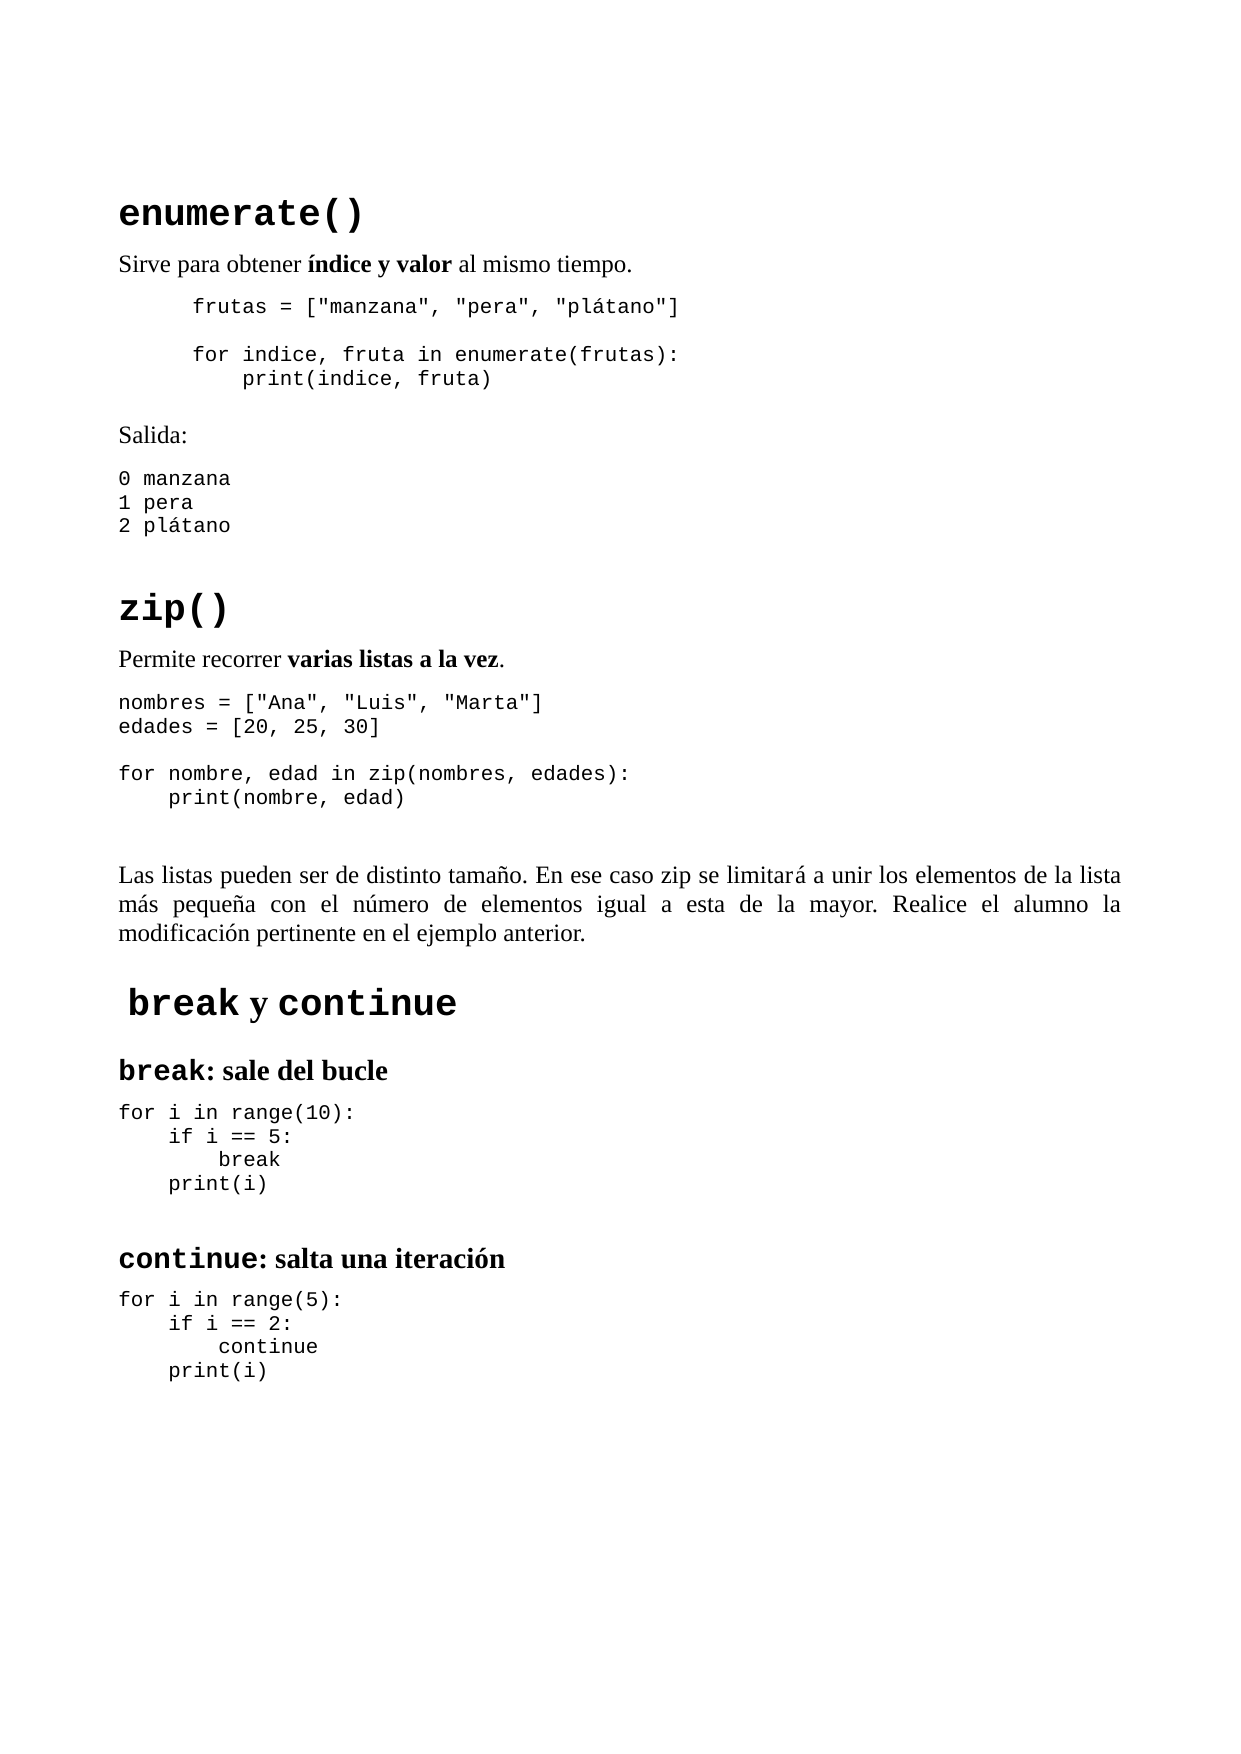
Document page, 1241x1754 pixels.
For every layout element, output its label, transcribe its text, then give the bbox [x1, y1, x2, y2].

text if i == 2: [118, 1313, 1122, 1337]
text 0 manzana [118, 468, 1122, 492]
text nombres = ["Ana", "Luis", "Marta"] [118, 692, 1122, 716]
text print(i) [118, 1173, 1122, 1197]
text for indice, fruta in enumerate(frutas): [192, 344, 1122, 367]
text edades = [20, 25, 30] [118, 716, 1122, 739]
text print(indice, fruta) [192, 367, 1122, 391]
subtitle continue: salta una iteración [118, 1241, 1122, 1277]
text Salida: [118, 421, 1122, 449]
subtitle break y continue [118, 980, 1122, 1026]
subtitle Las listas pueden ser de distinto tamaño. En ese caso zip se limitará a unir los elementos de la lista más pequeña con el número de elementos igual a esta de la mayor. Realice el alumno la modificación pertinente en el ejemplo anterior. [118, 861, 1122, 947]
subtitle break: sale del bucle [118, 1053, 1122, 1089]
text for i in range(5): [118, 1289, 1122, 1313]
text Permite recorrer varias listas a la vez. [118, 644, 1122, 673]
text frutas = ["manzana", "pera", "plátano"] [192, 297, 1122, 320]
text print(i) [118, 1360, 1122, 1384]
text break [118, 1149, 1122, 1173]
text for nombre, edad in zip(nombres, edades): [118, 763, 1122, 787]
text 2 plátano [118, 516, 1122, 539]
subtitle zip() [118, 589, 1122, 632]
subtitle enumerate() [118, 194, 1122, 236]
text print(nombre, edad) [118, 787, 1122, 810]
text for i in range(10): [118, 1102, 1122, 1126]
text continue [118, 1337, 1122, 1360]
text Sirve para obtener índice y valor al mismo tiempo. [118, 249, 1122, 278]
text if i == 5: [118, 1126, 1122, 1149]
text 1 pera [118, 492, 1122, 516]
